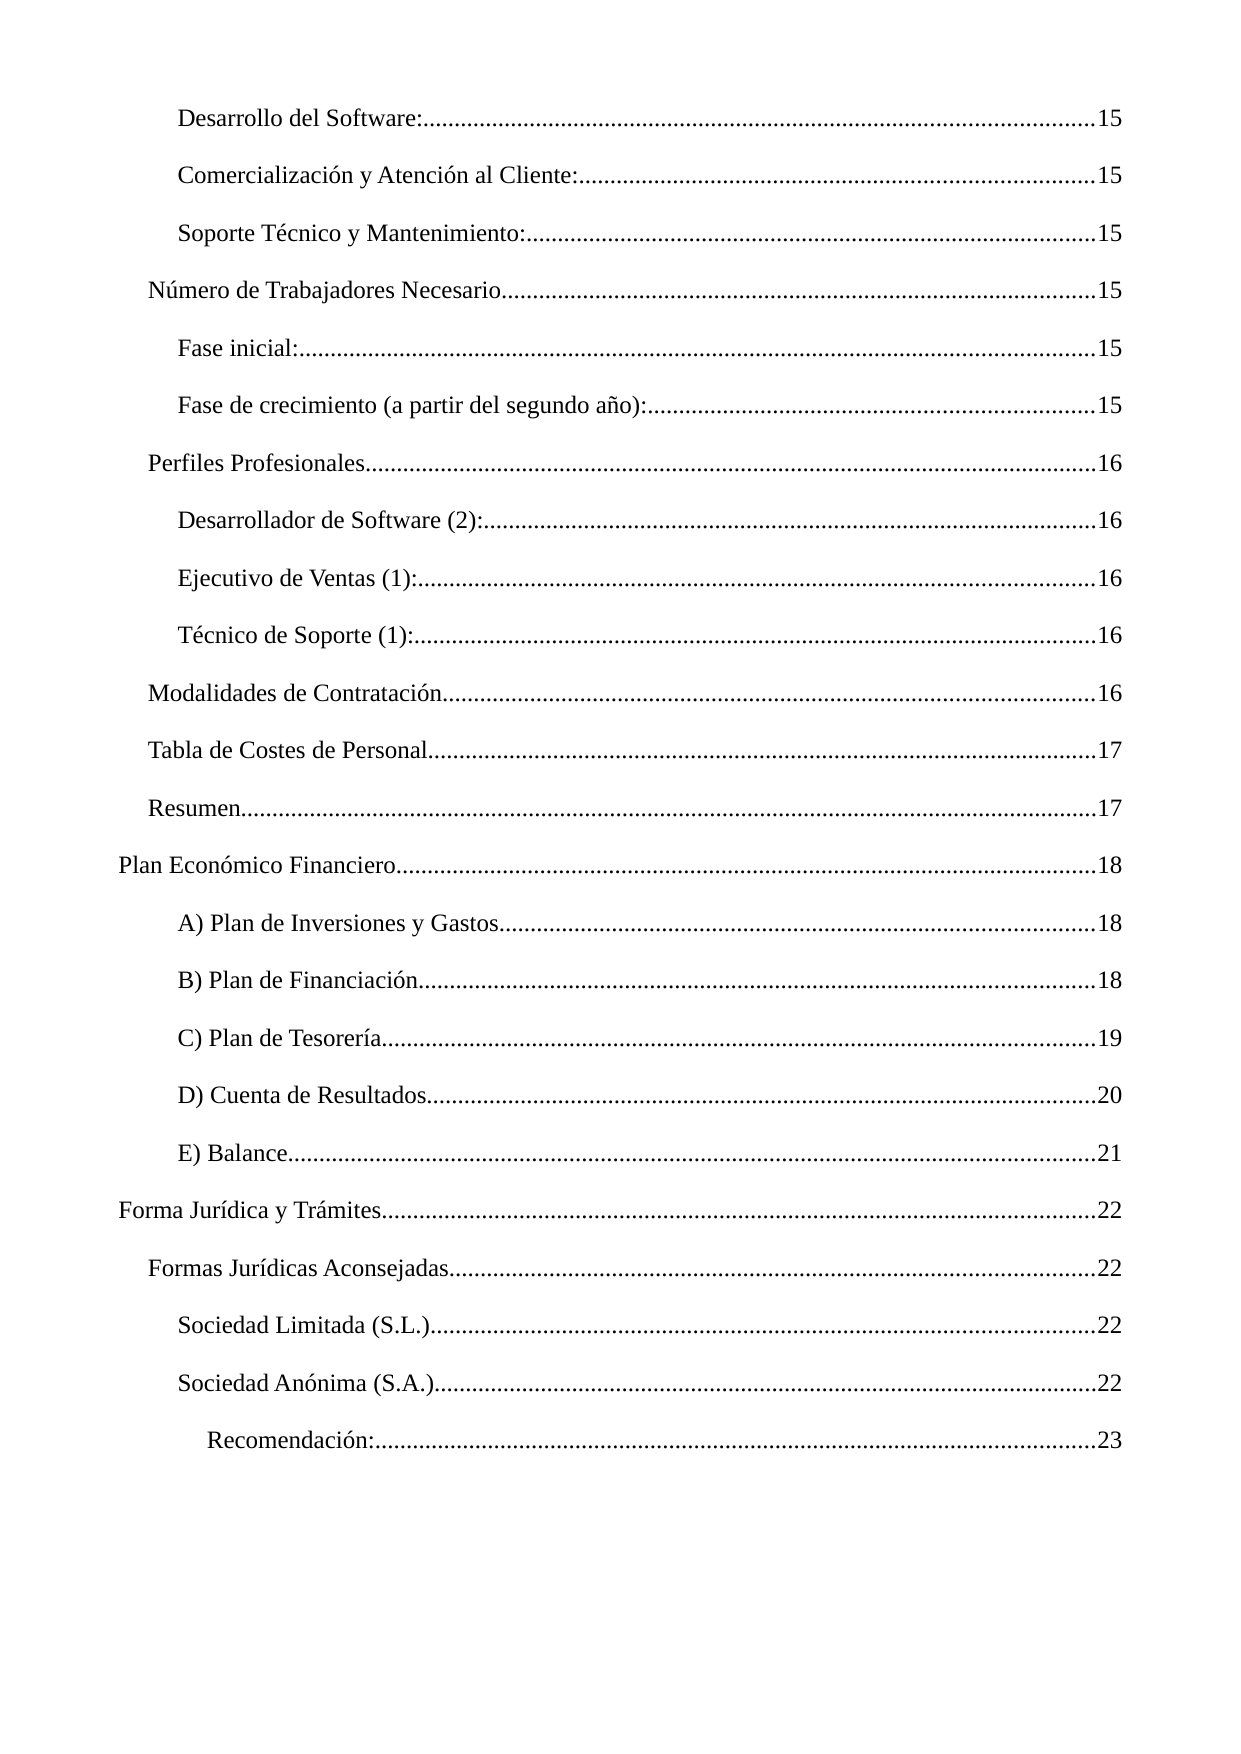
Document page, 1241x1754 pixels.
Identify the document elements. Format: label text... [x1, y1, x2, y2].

text Fase inicial: 15 [177, 333, 1122, 362]
text E) Balance 21 [177, 1138, 1122, 1167]
text D) Cuenta de Resultados 20 [177, 1081, 1122, 1109]
text Modalidades de Contratación 16 [148, 678, 1122, 707]
text Forma Jurídica y Trámites 22 [118, 1196, 1122, 1224]
text Comercialización y Atención al Cliente: 15 [177, 161, 1122, 189]
text Desarrollo del Software: 15 [177, 103, 1122, 132]
text A) Plan de Inversiones y Gastos 18 [177, 908, 1122, 937]
text Sociedad Anónima (S.A.) 22 [177, 1368, 1122, 1397]
text Soporte Técnico y Mantenimiento: 15 [177, 218, 1122, 247]
text Número de Trabajadores Necesario 15 [148, 276, 1122, 304]
text Plan Económico Financiero 18 [118, 851, 1122, 879]
text B) Plan de Financiación 18 [177, 966, 1122, 994]
text Tabla de Costes de Personal 17 [148, 736, 1122, 764]
text Recomendación: 23 [207, 1426, 1122, 1454]
text Sociedad Limitada (S.L.) 22 [177, 1311, 1122, 1339]
text Resumen 17 [148, 793, 1122, 822]
text Desarrollador de Software (2): 16 [177, 506, 1122, 534]
text Formas Jurídicas Aconsejadas 22 [148, 1253, 1122, 1282]
text Técnico de Soporte (1): 16 [177, 621, 1122, 649]
text Perfiles Profesionales 16 [148, 448, 1122, 477]
text Ejecutivo de Ventas (1): 16 [177, 563, 1122, 592]
text C) Plan de Tesorería 19 [177, 1023, 1122, 1052]
text Fase de crecimiento (a partir del segundo año): 15 [177, 391, 1122, 419]
